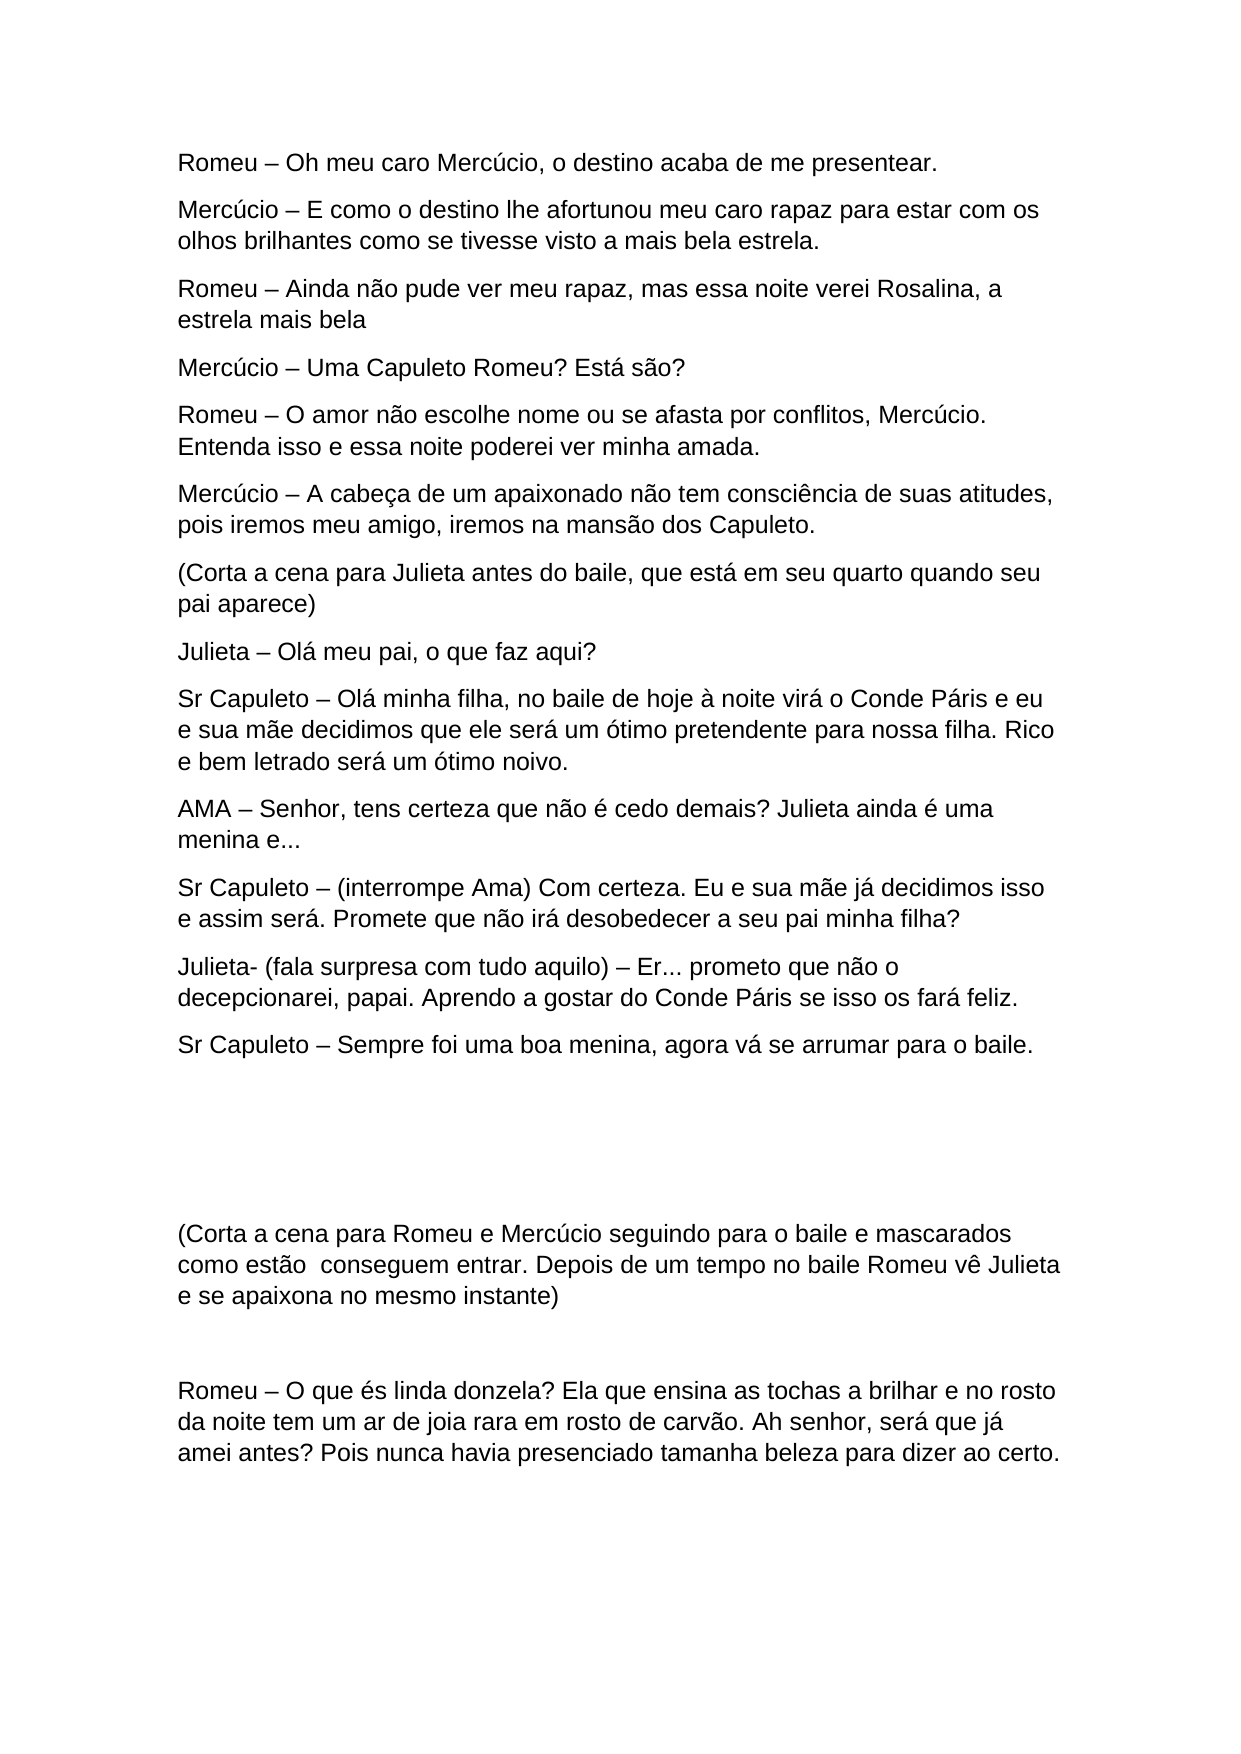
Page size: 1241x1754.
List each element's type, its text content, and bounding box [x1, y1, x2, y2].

text Sr Capuleto – (interrompe Ama) Com certeza. Eu e sua mãe já decidimos isso e assim será. Promete que não irá desobedecer a seu pai minha filha? [177, 873, 1063, 933]
text Romeu – O amor não escolhe nome ou se afasta por conflitos, Mercúcio. Entenda isso e essa noite poderei ver minha amada. [177, 401, 1063, 460]
text Julieta- (fala surpresa com tudo aquilo) – Er... prometo que não o decepcionarei, papai. Aprendo a gostar do Conde Páris se isso os fará feliz. [177, 952, 1063, 1012]
text Romeu – O que és linda donzela? Ela que ensina as tochas a brilhar e no rosto da noite tem um ar de joia rara em rosto de carvão. Ah senhor, será que já amei antes? Pois nunca havia presenciado tamanha beleza para dizer ao certo. [177, 1376, 1063, 1467]
text Romeu – Ainda não pude ver meu rapaz, mas essa noite verei Rosalina, a estrela mais bela [177, 274, 1063, 334]
text (Corta a cena para Julieta antes do baile, que está em seu quarto quando seu pai aparece) [177, 558, 1063, 618]
text Mercúcio – Uma Capuleto Romeu? Está são? [177, 353, 1063, 382]
text Mercúcio – E como o destino lhe afortunou meu caro rapaz para estar com os olhos brilhantes como se tivesse visto a mais bela estrela. [177, 195, 1063, 255]
text Julieta – Olá meu pai, o que faz aqui? [177, 637, 1063, 666]
text Sr Capuleto – Sempre foi uma boa menina, agora vá se arrumar para o baile. [177, 1031, 1063, 1059]
text Sr Capuleto – Olá minha filha, no baile de hoje à noite virá o Conde Páris e eu e sua mãe decidimos que ele será um ótimo pretendente para nossa filha. Rico e bem letrado será um ótimo noivo. [177, 684, 1063, 775]
text AMA – Senhor, tens certeza que não é cedo demais? Julieta ainda é uma menina e... [177, 794, 1063, 854]
text Romeu – Oh meu caro Mercúcio, o destino acaba de me presentear. [177, 148, 1063, 176]
text Mercúcio – A cabeça de um apaixonado não tem consciência de suas atitudes, pois iremos meu amigo, iremos na mansão dos Capuleto. [177, 479, 1063, 539]
text (Corta a cena para Romeu e Mercúcio seguindo para o baile e mascarados como estão conseguem entrar. Depois de um tempo no baile Romeu vê Julieta e se apaixona no mesmo instante) [177, 1219, 1063, 1310]
